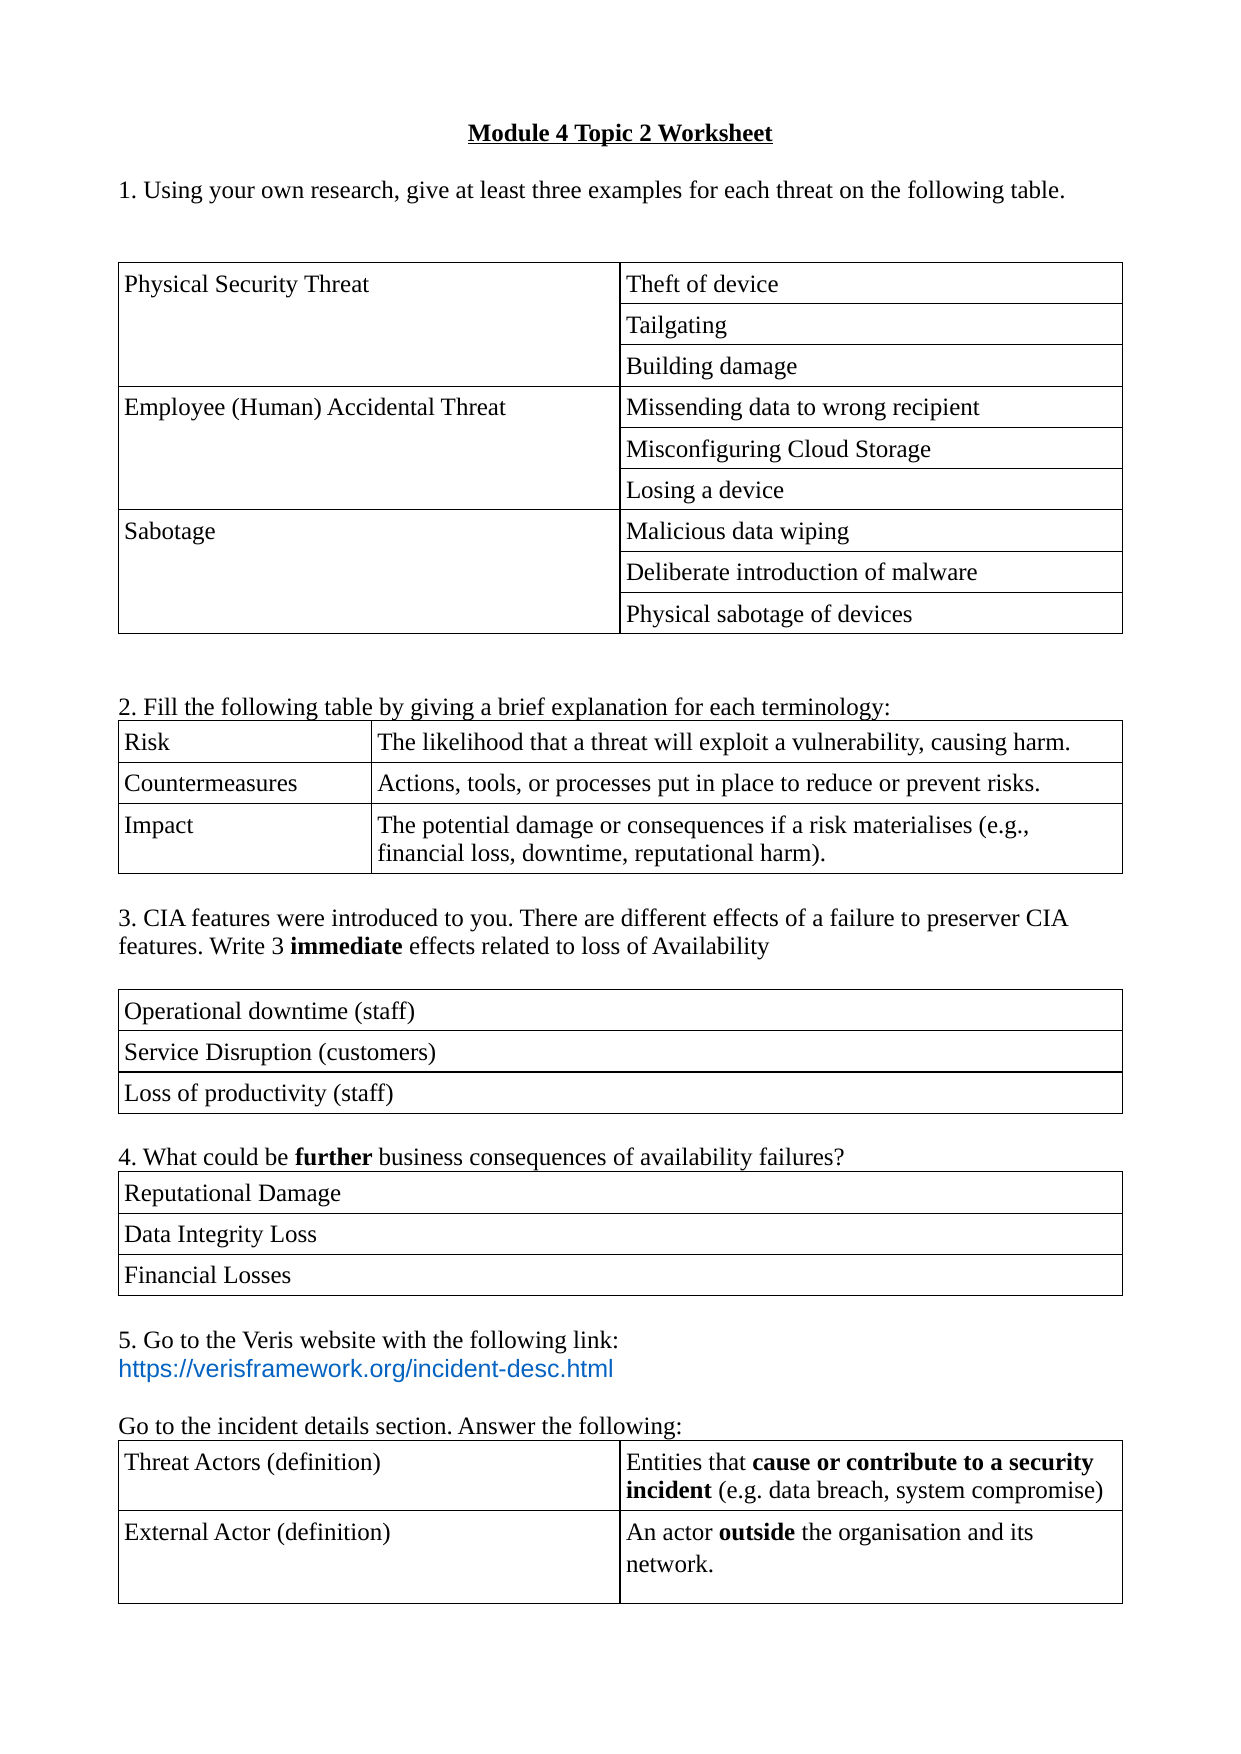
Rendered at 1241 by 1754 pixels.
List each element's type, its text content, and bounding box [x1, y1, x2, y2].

table_cell Employee (Human) Accidental Threat [119, 387, 619, 509]
text 1. Using your own research, give at least three examples for each threat on the following table. [118, 176, 1122, 204]
table_cell Actions, tools, or processes put in place to reduce or prevent risks. [372, 763, 1122, 803]
table_header Theft of device [621, 263, 1122, 303]
text 3. CIA features were introduced to you. There are different effects of a failure to preserver CIA features. Write 3 immediate effects related to loss of Availability [118, 903, 1122, 960]
table_cell Sabotage [119, 510, 619, 633]
table_header Physical Security Threat [119, 263, 619, 386]
table_cell Physical sabotage of devices [621, 593, 1122, 633]
table_header The likelihood that a threat will exploit a vulnerability, causing harm. [372, 721, 1122, 762]
table_cell The potential damage or consequences if a risk materialises (e.g., financial loss, downtime, reputational harm). [372, 804, 1122, 873]
text 5. Go to the Veris website with the following link: [118, 1325, 1122, 1353]
text Go to the incident details section. Answer the following: [118, 1411, 1122, 1440]
text Module 4 Topic 2 Worksheet [118, 118, 1122, 147]
text 2. Fill the following table by giving a brief explanation for each terminology: [118, 692, 1122, 720]
table_cell Loss of productivity (staff) [119, 1073, 1122, 1113]
table_cell Tailgating [621, 304, 1122, 344]
table_cell Impact [119, 804, 371, 873]
table_header Reputational Damage [119, 1172, 1122, 1212]
text https://verisframework.org/incident-desc.html [118, 1353, 1122, 1382]
table_header Operational downtime (staff) [119, 990, 1122, 1030]
table_cell Malicious data wiping [621, 510, 1122, 551]
table_header Threat Actors (definition) [119, 1441, 619, 1510]
table_cell Deliberate introduction of malware [621, 552, 1122, 592]
table_cell Building damage [621, 345, 1122, 386]
table_cell Data Integrity Loss [119, 1214, 1122, 1254]
table_cell Misconfiguring Cloud Storage [621, 428, 1122, 468]
table_cell Losing a device [621, 469, 1122, 509]
table_header Risk [119, 721, 371, 762]
table_header Entities that cause or contribute to a security incident (e.g. data breach, system compromise) [621, 1441, 1122, 1510]
table_cell External Actor (definition) [119, 1511, 619, 1603]
table_cell Countermeasures [119, 763, 371, 803]
table_cell Missending data to wrong recipient [621, 387, 1122, 427]
table_cell An actor outside the organisation and its network. Typically has no trust or privilege within the organisation (e.g. hackers, criminal groups, former employees acting externally, nation-state actors, acts of nature) [621, 1511, 1122, 1603]
table_cell Service Disruption (customers) [119, 1031, 1122, 1071]
text 4. What could be further business consequences of availability failures? [118, 1142, 1122, 1171]
table_cell Financial Losses [119, 1255, 1122, 1295]
